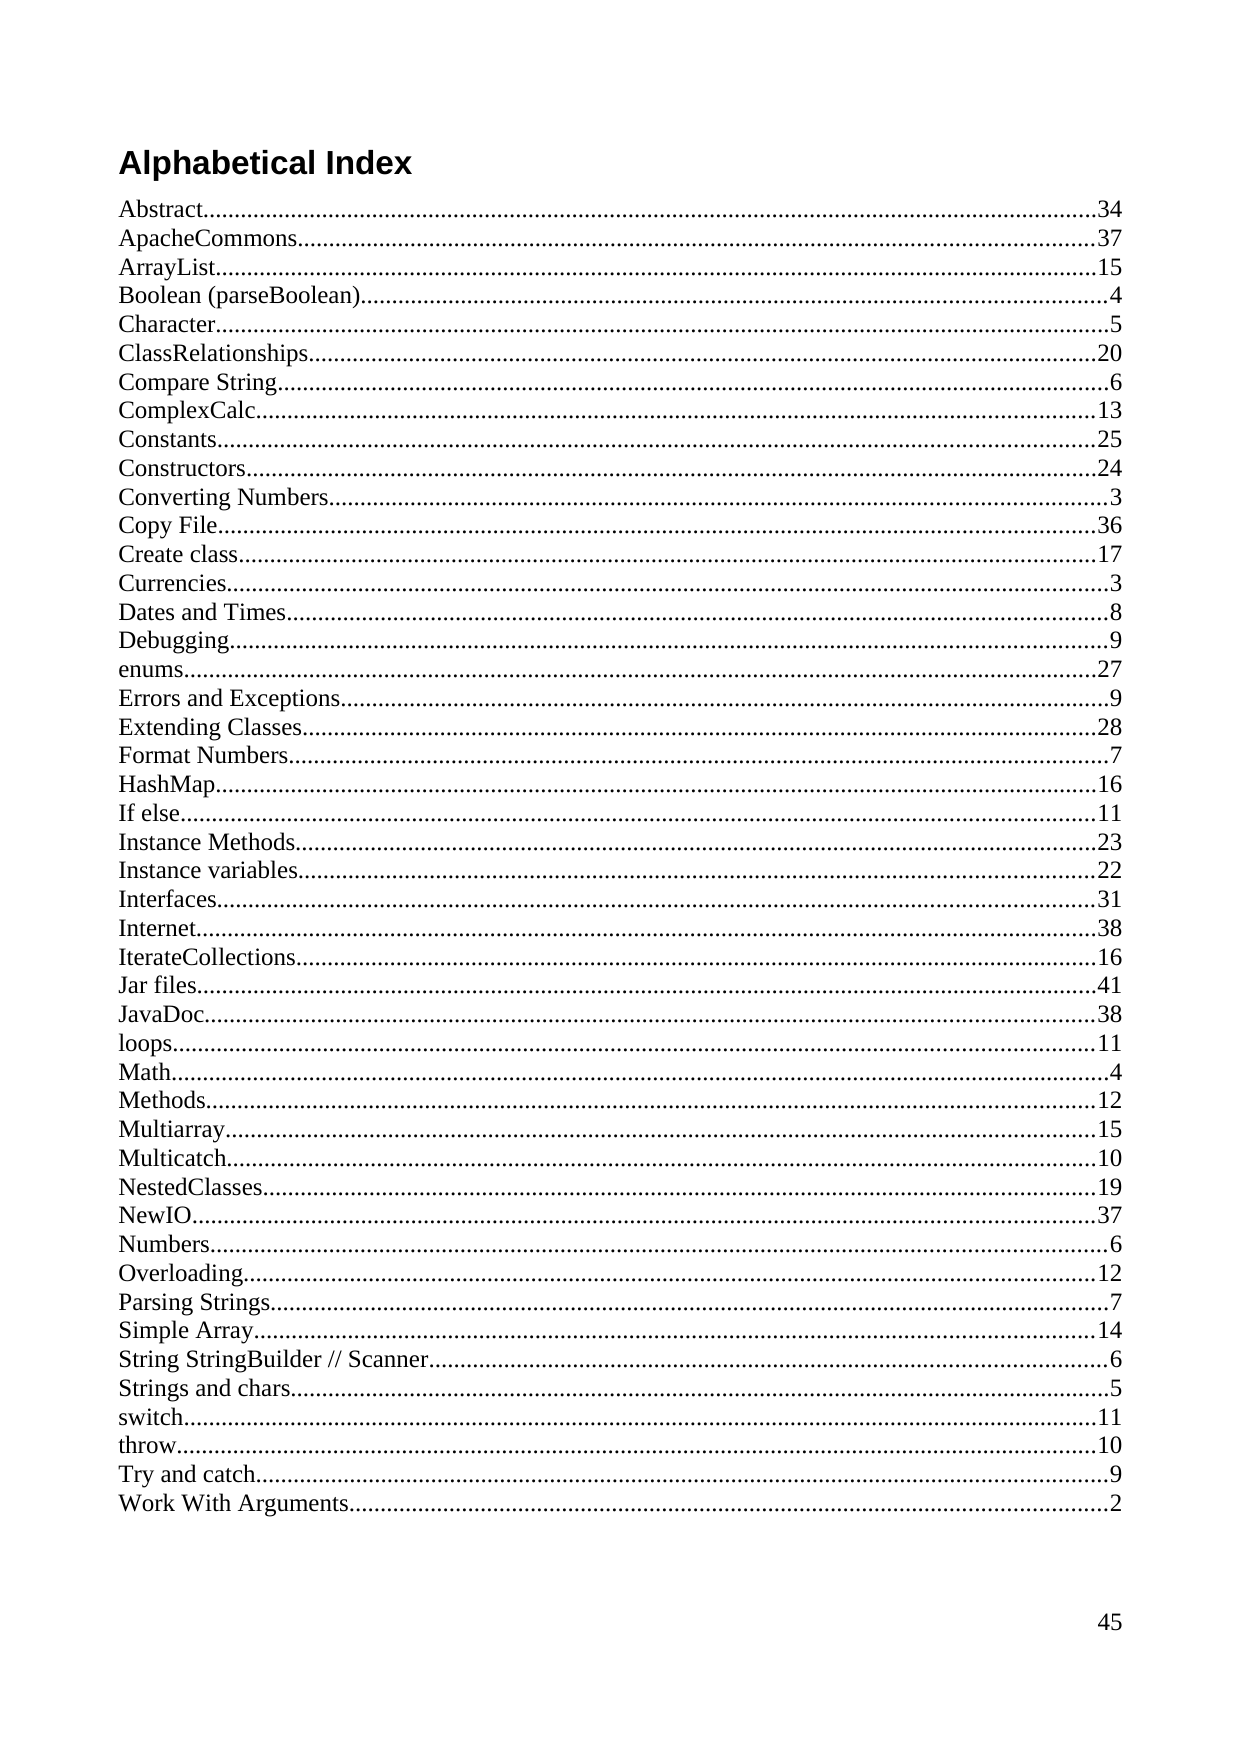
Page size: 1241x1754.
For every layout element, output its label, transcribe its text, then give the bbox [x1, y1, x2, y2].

text Character 5 [118, 309, 1122, 338]
text JavaDoc 38 [118, 999, 1122, 1028]
text ClassRelationships 20 [118, 338, 1122, 367]
text throw 10 [118, 1430, 1122, 1459]
text Constructors 24 [118, 453, 1122, 482]
text Overloading 12 [118, 1258, 1122, 1287]
text Currencies 3 [118, 568, 1122, 597]
text Instance variables 22 [118, 855, 1122, 884]
text Compare String 6 [118, 367, 1122, 395]
text Multicatch 10 [118, 1143, 1122, 1172]
text If else 11 [118, 798, 1122, 827]
text Extending Classes 28 [118, 712, 1122, 740]
text Abstract 34 [118, 194, 1122, 223]
text Parsing Strings 7 [118, 1287, 1122, 1315]
text Try and catch 9 [118, 1459, 1122, 1488]
text Constants 25 [118, 424, 1122, 453]
text Errors and Exceptions 9 [118, 683, 1122, 712]
text ArrayList 15 [118, 252, 1122, 280]
text Instance Methods 23 [118, 827, 1122, 855]
text switch 11 [118, 1402, 1122, 1430]
text Simple Array 14 [118, 1315, 1122, 1344]
text Math 4 [118, 1057, 1122, 1085]
subtitle Alphabetical Index [118, 143, 1122, 182]
text Dates and Times 8 [118, 597, 1122, 625]
text Create class 17 [118, 539, 1122, 568]
text Numbers 6 [118, 1229, 1122, 1258]
text Interfaces 31 [118, 884, 1122, 913]
text loops 11 [118, 1028, 1122, 1057]
text ComplexCalc 13 [118, 395, 1122, 424]
text ApacheCommons 37 [118, 223, 1122, 252]
text NewIO 37 [118, 1200, 1122, 1229]
text enums 27 [118, 654, 1122, 683]
text Debugging 9 [118, 625, 1122, 654]
text Boolean (parseBoolean) 4 [118, 280, 1122, 309]
text Internet 38 [118, 913, 1122, 942]
text Multiarray 15 [118, 1114, 1122, 1143]
text Methods 12 [118, 1085, 1122, 1114]
text String StringBuilder // Scanner 6 [118, 1344, 1122, 1373]
text Copy File 36 [118, 510, 1122, 539]
text Converting Numbers 3 [118, 482, 1122, 510]
text Format Numbers 7 [118, 740, 1122, 769]
text Work With Arguments 2 [118, 1488, 1122, 1517]
text HashMap 16 [118, 769, 1122, 798]
text IterateCollections 16 [118, 942, 1122, 970]
text Jar files 41 [118, 970, 1122, 999]
text Strings and chars 5 [118, 1373, 1122, 1402]
text NestedClasses 19 [118, 1172, 1122, 1200]
